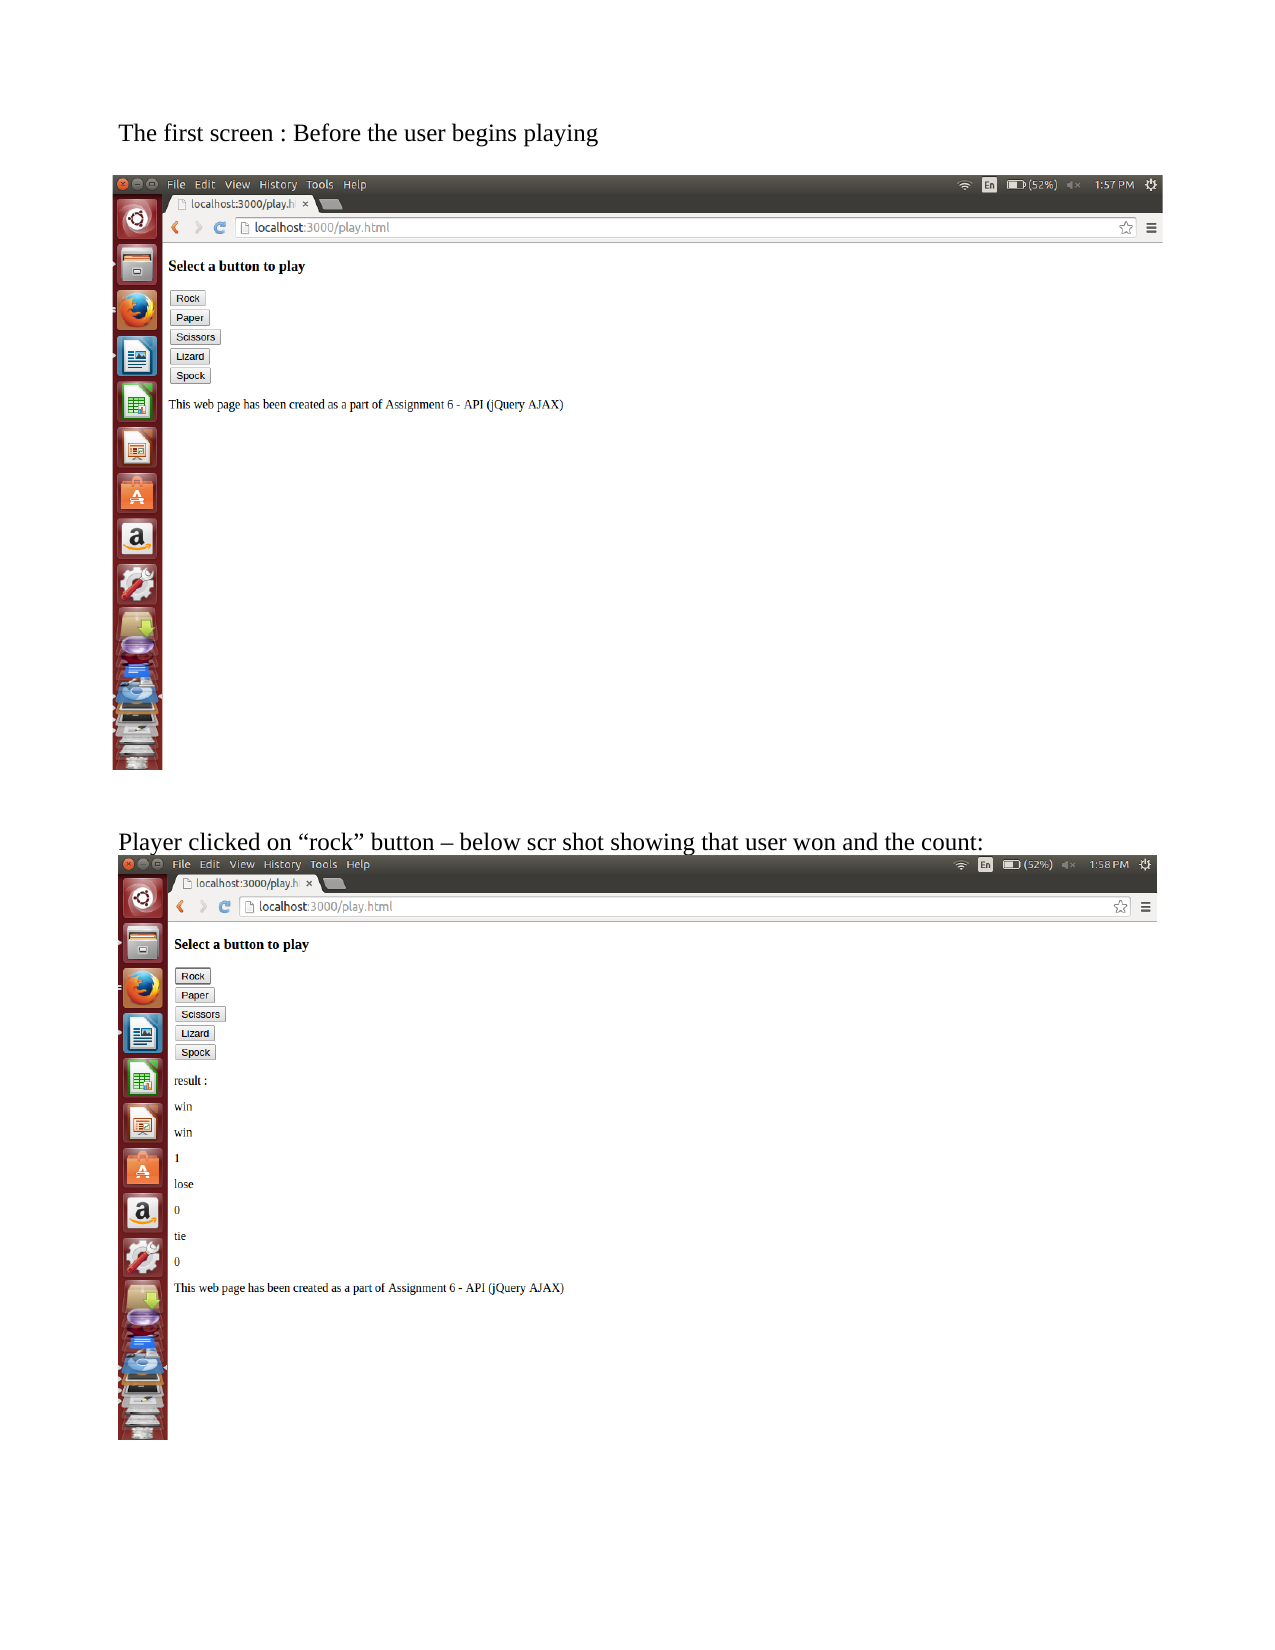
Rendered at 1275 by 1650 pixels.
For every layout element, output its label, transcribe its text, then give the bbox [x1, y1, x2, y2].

picture [112, 175, 1163, 770]
text Player clicked on “rock” button – below scr shot showing that user won and the count: [118, 827, 1157, 855]
picture [118, 855, 1157, 1440]
text The first screen : Before the user begins playing [118, 118, 1157, 147]
